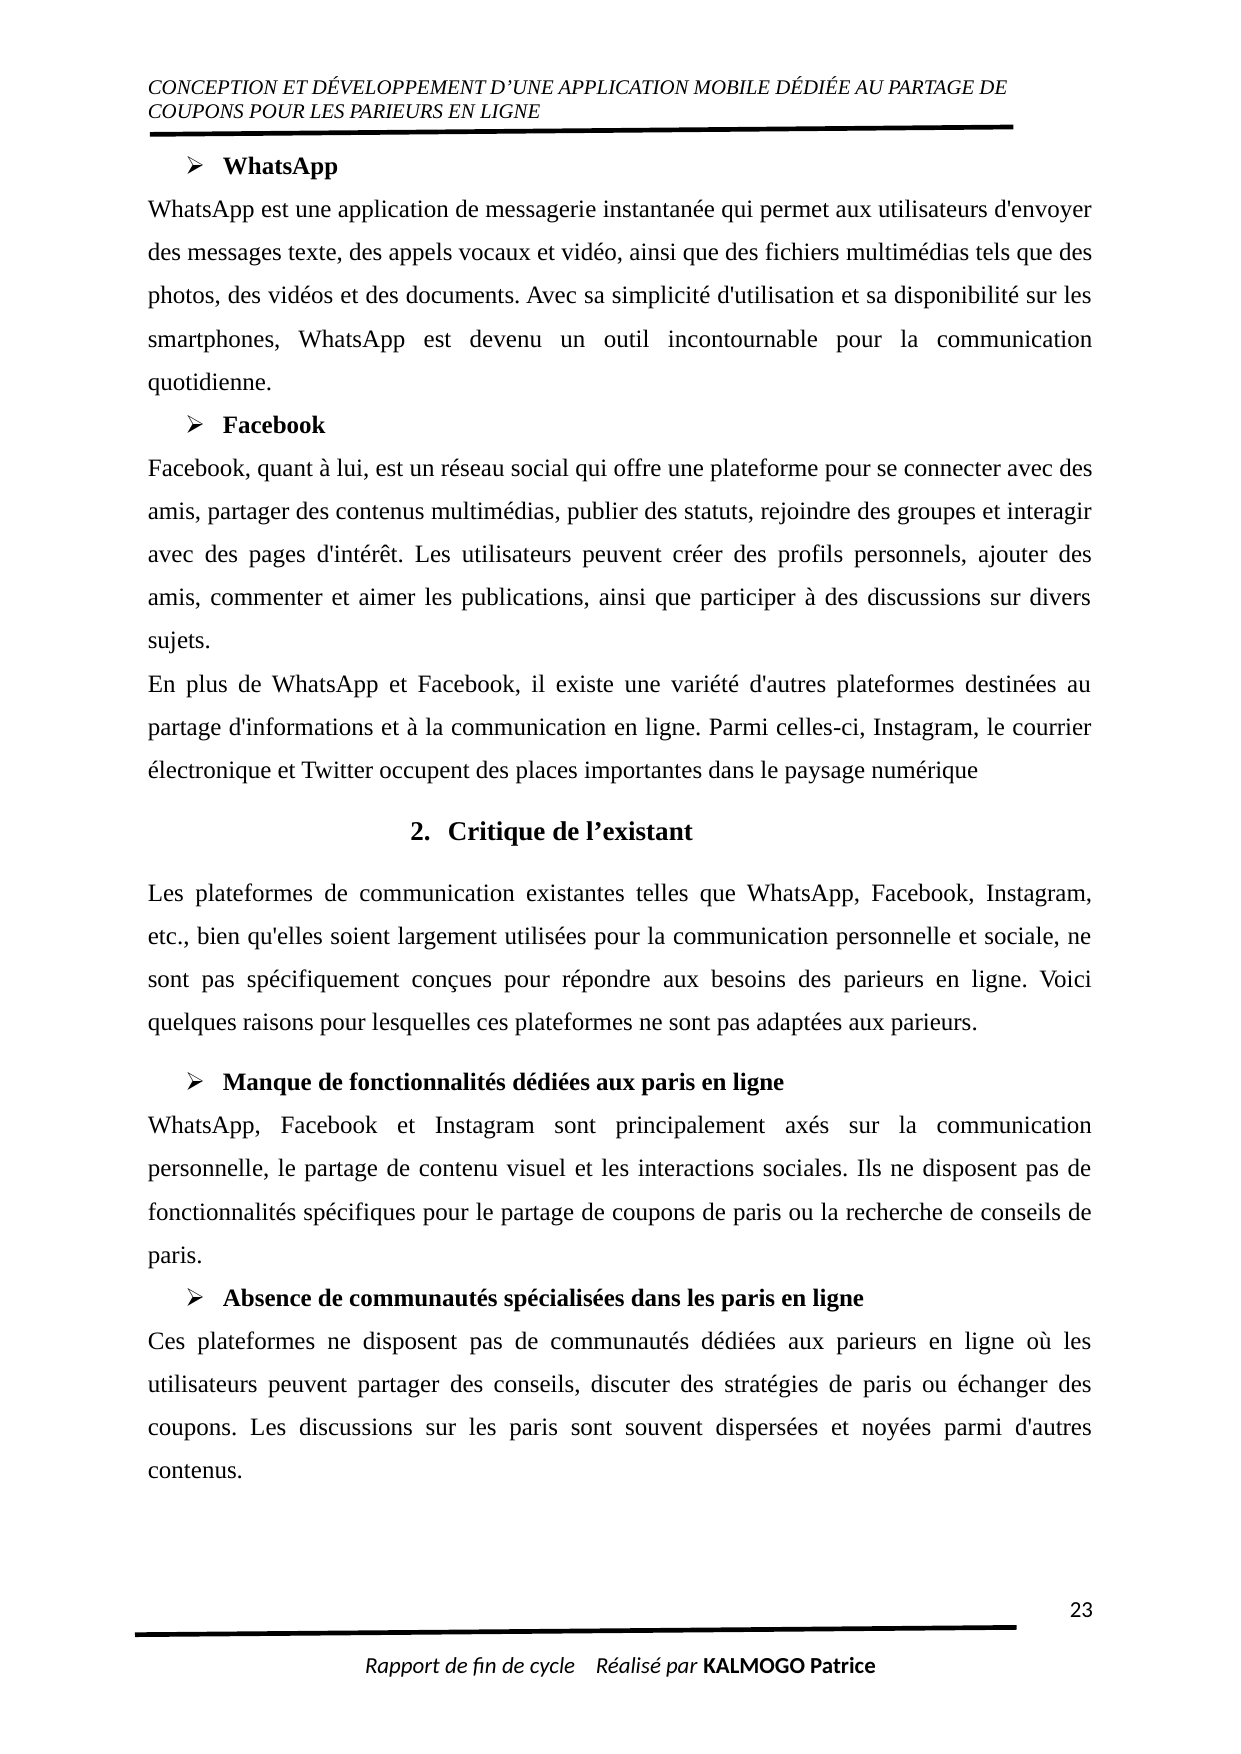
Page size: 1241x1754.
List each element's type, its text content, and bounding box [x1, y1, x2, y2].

list Manque de fonctionnalités dédiées aux paris en ligne [185, 1067, 1093, 1096]
text Ces plateformes ne disposent pas de communautés dédiées aux parieurs en ligne où les utilisateurs peuvent partager des conseils, discuter des stratégies de paris ou échanger des coupons. Les discussions sur les paris sont souvent dispersées et noyées parmi d'autres contenus. [148, 1326, 1093, 1484]
text En plus de WhatsApp et Facebook, il existe une variété d'autres plateformes destinées au partage d'informations et à la communication en ligne. Parmi celles-ci, Instagram, le courrier électronique et Twitter occupent des places importantes dans le paysage numérique [148, 669, 1093, 784]
text Les plateformes de communication existantes telles que WhatsApp, Facebook, Instagram, etc., bien qu'elles soient largement utilisées pour la communication personnelle et sociale, ne sont pas spécifiquement conçues pour répondre aux besoins des parieurs en ligne. Voici quelques raisons pour lesquelles ces plateformes ne sont pas adaptées aux parieurs. [148, 878, 1093, 1036]
text WhatsApp est une application de messagerie instantanée qui permet aux utilisateurs d'envoyer des messages texte, des appels vocaux et vidéo, ainsi que des fichiers multimédias tels que des photos, des vidéos et des documents. Avec sa simplicité d'utilisation et sa disponibilité sur les smartphones, WhatsApp est devenu un outil incontournable pour la communication quotidienne. [148, 194, 1093, 396]
text WhatsApp, Facebook et Instagram sont principalement axés sur la communication personnelle, le partage de contenu visuel et les interactions sociales. Ils ne disposent pas de fonctionnalités spécifiques pour le partage de coupons de paris ou la recherche de conseils de paris. [148, 1110, 1093, 1268]
list Facebook [185, 410, 1093, 439]
list Critique de l’existant [410, 815, 1093, 846]
text Facebook, quant à lui, est un réseau social qui offre une plateforme pour se connecter avec des amis, partager des contenus multimédias, publier des statuts, rejoindre des groupes et interagir avec des pages d'intérêt. Les utilisateurs peuvent créer des profils personnels, ajouter des amis, commenter et aimer les publications, ainsi que participer à des discussions sur divers sujets. [148, 453, 1093, 654]
list WhatsApp [185, 151, 1093, 180]
list Absence de communautés spécialisées dans les paris en ligne [185, 1283, 1093, 1312]
